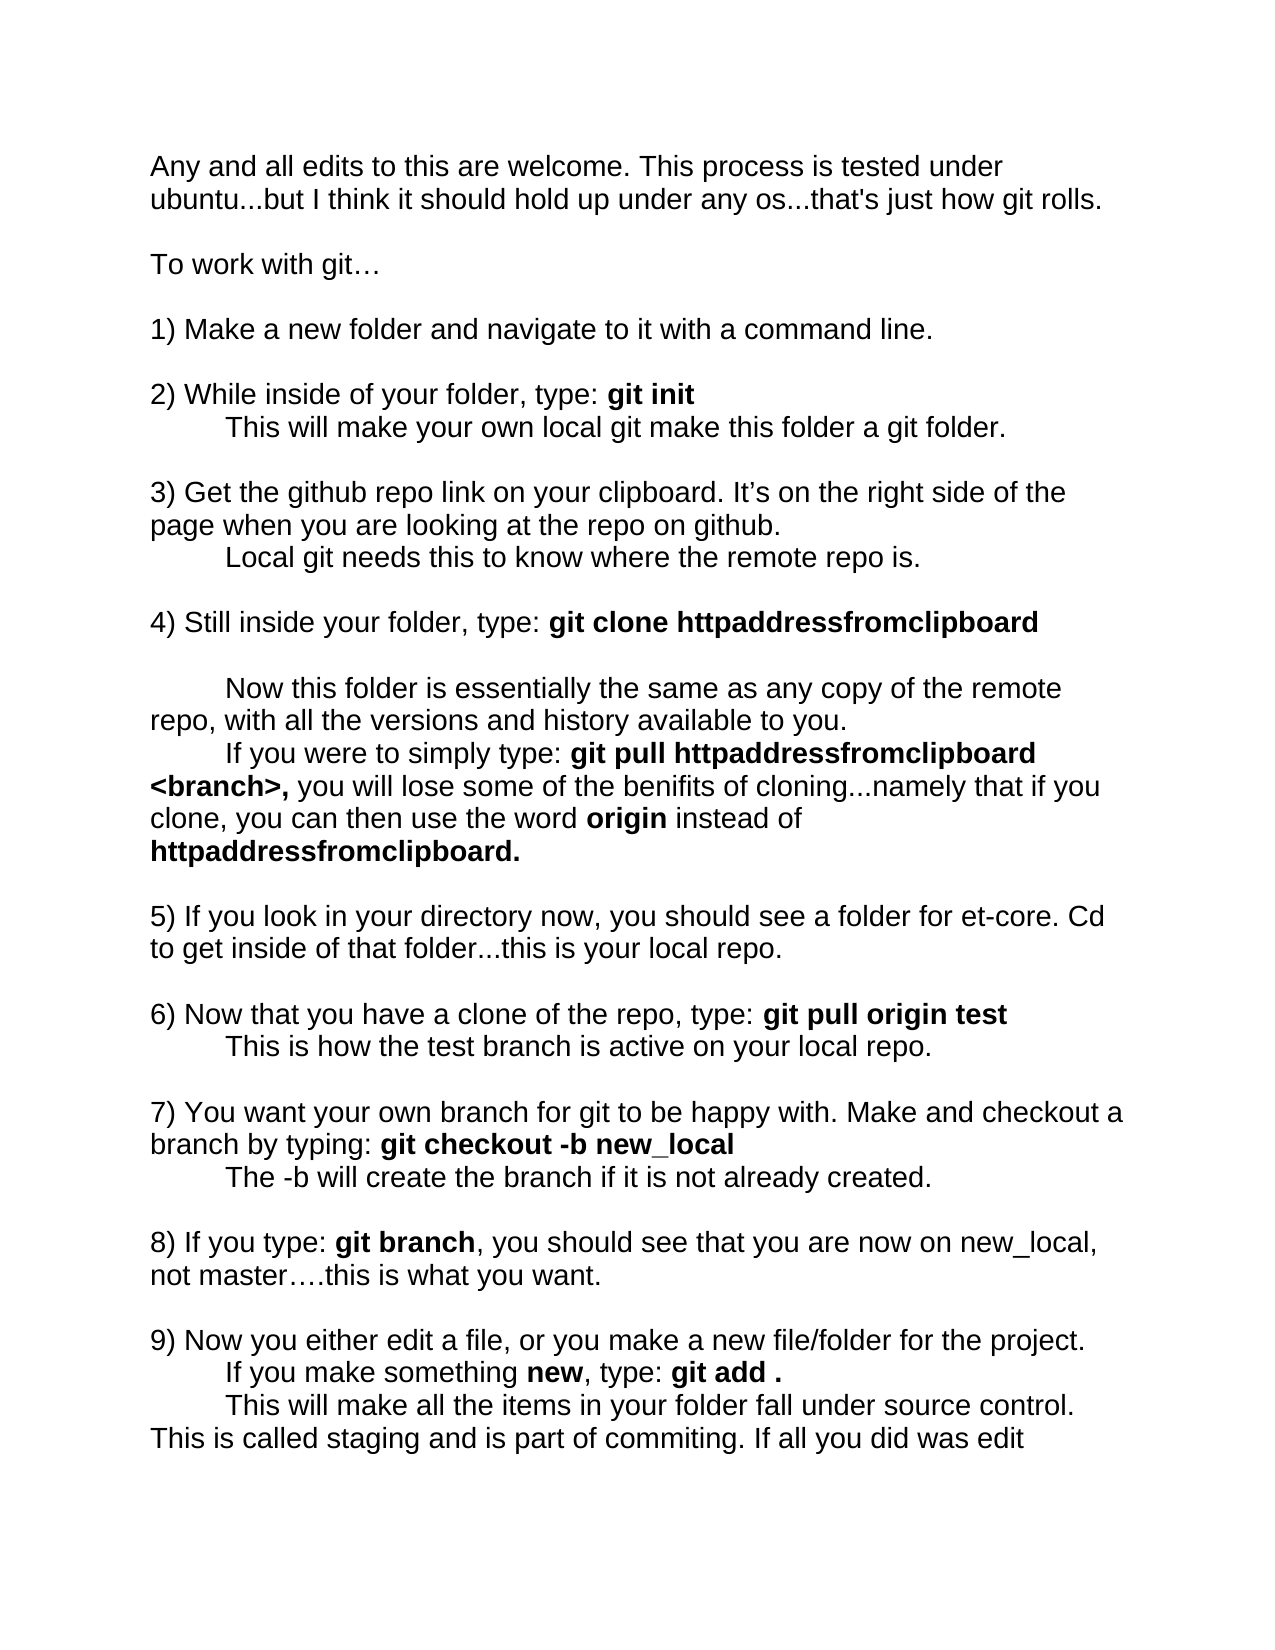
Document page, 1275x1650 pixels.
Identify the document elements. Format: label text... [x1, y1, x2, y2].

text 8) If you type: git branch, you should see that you are now on new_local, not master….this is what you want. [150, 1226, 1125, 1291]
text 4) Still inside your folder, type: git clone httpaddressfromclipboard [150, 606, 1125, 639]
text 3) Get the github repo link on your clipboard. It’s on the right side of the page when you are looking at the repo on github. [150, 476, 1125, 541]
text 1) Make a new folder and navigate to it with a command line. [150, 313, 1125, 346]
text 7) You want your own branch for git to be happy with. Make and checkout a branch by typing: git checkout -b new_local [150, 1096, 1125, 1161]
text 9) Now you either edit a file, or you make a new file/folder for the project. [150, 1324, 1125, 1356]
text To work with git… [150, 248, 1125, 280]
text If you were to simply type: git pull httpaddressfromclipboard <branch>, you will lose some of the benifits of cloning...namely that if you clone, you can then use the word origin instead of httpaddressfromclipboard. [150, 737, 1125, 867]
text Now this folder is essentially the same as any copy of the remote repo, with all the versions and history available to you. [150, 672, 1125, 737]
text The -b will create the branch if it is not already created. [150, 1161, 1125, 1193]
text 5) If you look in your directory now, you should see a folder for et-core. Cd to get inside of that folder...this is your local repo. [150, 900, 1125, 965]
text This will make all the items in your folder fall under source control. This is called staging and is part of commiting. If all you did was edit [150, 1389, 1125, 1454]
text If you make something new, type: git add . [150, 1356, 1125, 1389]
text Any and all edits to this are welcome. This process is tested under ubuntu...but I think it should hold up under any os...that's just how git rolls. [150, 150, 1125, 215]
text 6) Now that you have a clone of the repo, type: git pull origin test [150, 998, 1125, 1030]
text This is how the test branch is active on your local repo. [150, 1030, 1125, 1063]
text This will make your own local git make this folder a git folder. [150, 411, 1125, 443]
text 2) While inside of your folder, type: git init [150, 378, 1125, 411]
text Local git needs this to know where the remote repo is. [150, 541, 1125, 574]
